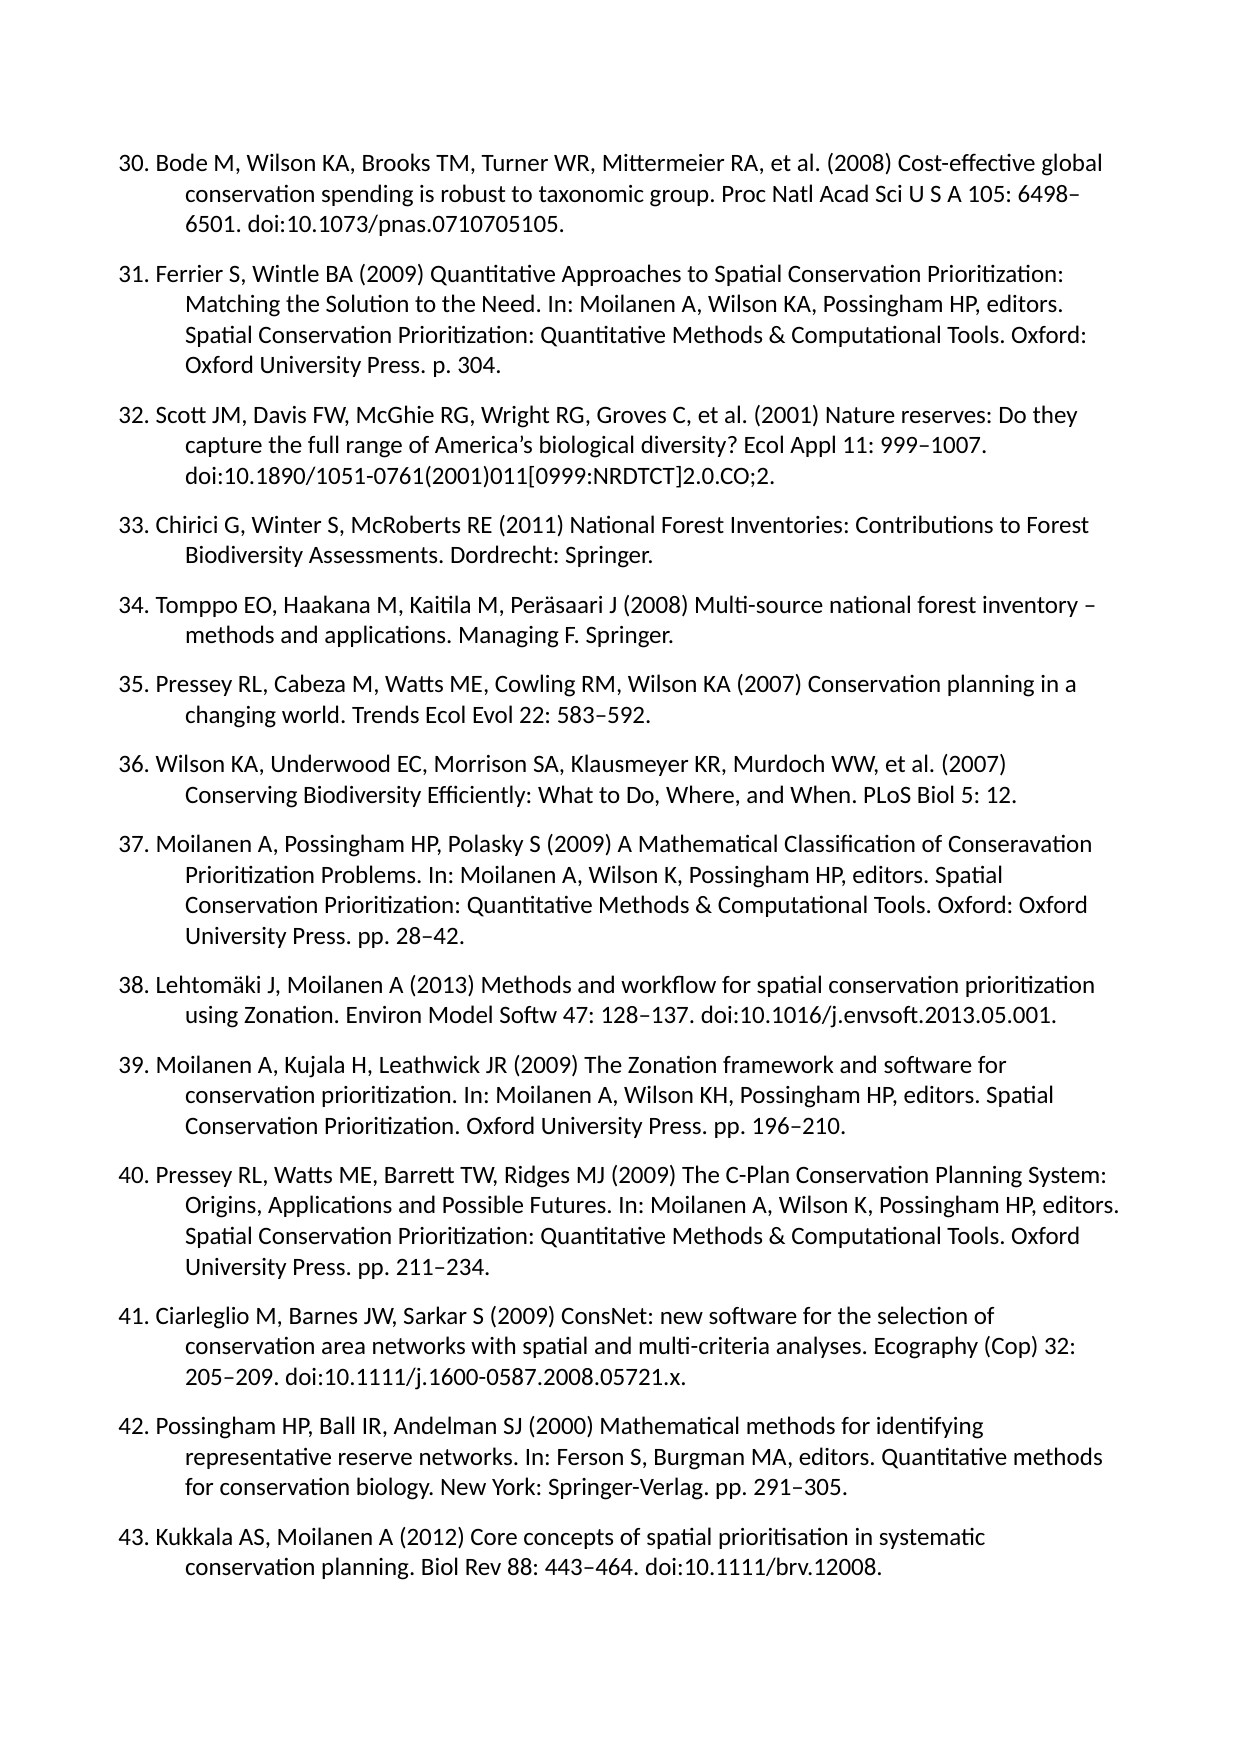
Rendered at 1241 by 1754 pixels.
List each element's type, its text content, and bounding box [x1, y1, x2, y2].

text 31. Ferrier S, Wintle BA (2009) Quantitative Approaches to Spatial Conservation Prioritization: Matching the Solution to the Need. In: Moilanen A, Wilson KA, Possingham HP, editors. Spatial Conservation Prioritization: Quantitative Methods & Computational Tools. Oxford: Oxford University Press. p. 304. [118, 258, 1122, 380]
text 40. Pressey RL, Watts ME, Barrett TW, Ridges MJ (2009) The C-Plan Conservation Planning System: Origins, Applications and Possible Futures. In: Moilanen A, Wilson K, Possingham HP, editors. Spatial Conservation Prioritization: Quantitative Methods & Computational Tools. Oxford University Press. pp. 211–234. [118, 1159, 1122, 1281]
text 34. Tomppo EO, Haakana M, Kaitila M, Peräsaari J (2008) Multi-source national forest inventory – methods and applications. Managing F. Springer. [118, 589, 1122, 650]
text 39. Moilanen A, Kujala H, Leathwick JR (2009) The Zonation framework and software for conservation prioritization. In: Moilanen A, Wilson KH, Possingham HP, editors. Spatial Conservation Prioritization. Oxford University Press. pp. 196–210. [118, 1049, 1122, 1140]
text 37. Moilanen A, Possingham HP, Polasky S (2009) A Mathematical Classification of Conseravation Prioritization Problems. In: Moilanen A, Wilson K, Possingham HP, editors. Spatial Conservation Prioritization: Quantitative Methods & Computational Tools. Oxford: Oxford University Press. pp. 28–42. [118, 828, 1122, 950]
text 42. Possingham HP, Ball IR, Andelman SJ (2000) Mathematical methods for identifying representative reserve networks. In: Ferson S, Burgman MA, editors. Quantitative methods for conservation biology. New York: Springer-Verlag. pp. 291–305. [118, 1410, 1122, 1502]
text 33. Chirici G, Winter S, McRoberts RE (2011) National Forest Inventories: Contributions to Forest Biodiversity Assessments. Dordrecht: Springer. [118, 509, 1122, 570]
text 36. Wilson KA, Underwood EC, Morrison SA, Klausmeyer KR, Murdoch WW, et al. (2007) Conserving Biodiversity Efficiently: What to Do, Where, and When. PLoS Biol 5: 12. [118, 748, 1122, 809]
text 30. Bode M, Wilson KA, Brooks TM, Turner WR, Mittermeier RA, et al. (2008) Cost-effective global conservation spending is robust to taxonomic group. Proc Natl Acad Sci U S A 105: 6498–6501. doi:10.1073/pnas.0710705105. [118, 148, 1122, 239]
text 41. Ciarleglio M, Barnes JW, Sarkar S (2009) ConsNet: new software for the selection of conservation area networks with spatial and multi-criteria analyses. Ecography (Cop) 32: 205–209. doi:10.1111/j.1600-0587.2008.05721.x. [118, 1300, 1122, 1392]
text 38. Lehtomäki J, Moilanen A (2013) Methods and workflow for spatial conservation prioritization using Zonation. Environ Model Softw 47: 128–137. doi:10.1016/j.envsoft.2013.05.001. [118, 969, 1122, 1030]
text 35. Pressey RL, Cabeza M, Watts ME, Cowling RM, Wilson KA (2007) Conservation planning in a changing world. Trends Ecol Evol 22: 583–592. [118, 669, 1122, 730]
text 32. Scott JM, Davis FW, McGhie RG, Wright RG, Groves C, et al. (2001) Nature reserves: Do they capture the full range of America’s biological diversity? Ecol Appl 11: 999–1007. doi:10.1890/1051-0761(2001)011[0999:NRDTCT]2.0.CO;2. [118, 399, 1122, 490]
text 43. Kukkala AS, Moilanen A (2012) Core concepts of spatial prioritisation in systematic conservation planning. Biol Rev 88: 443–464. doi:10.1111/brv.12008. [118, 1521, 1122, 1582]
